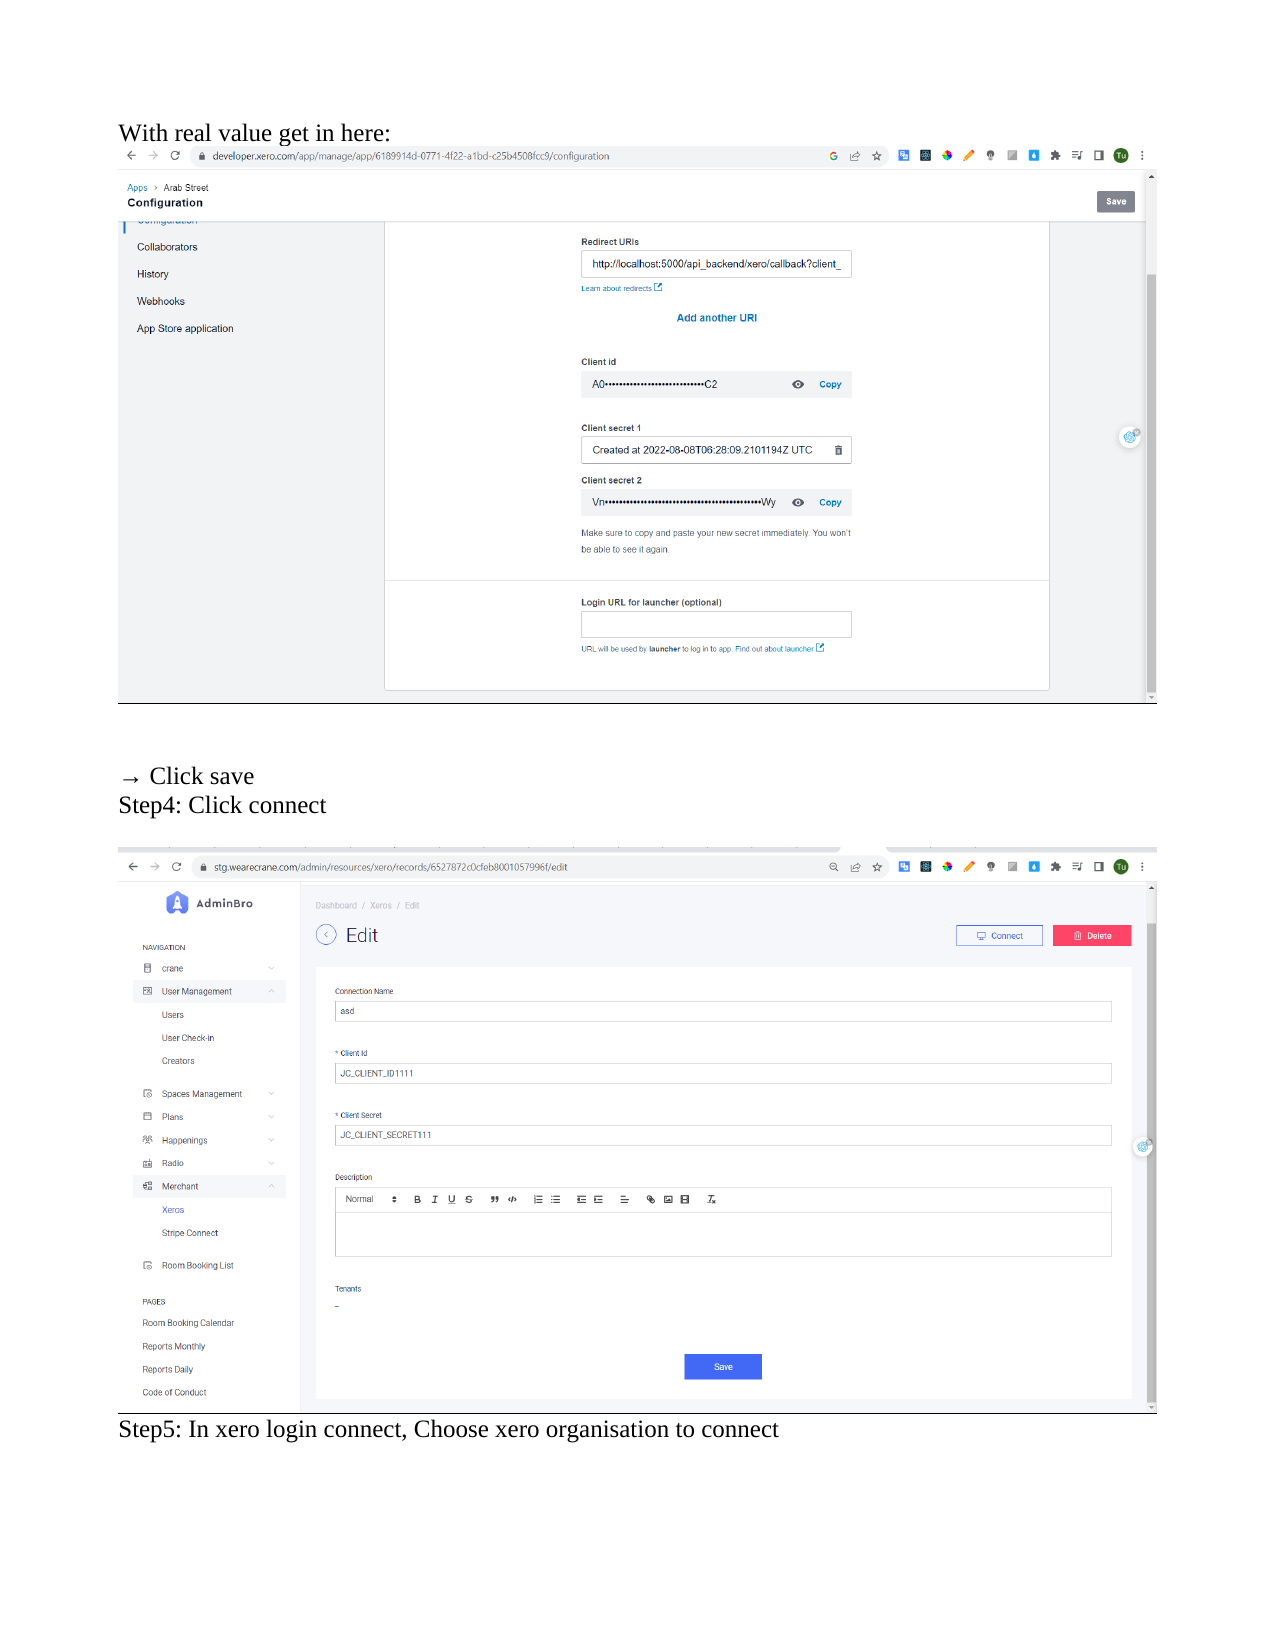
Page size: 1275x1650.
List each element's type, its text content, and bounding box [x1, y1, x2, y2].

text Step5: In xero login connect, Choose xero organisation to connect [118, 1414, 1157, 1443]
text → Click save [118, 761, 1157, 790]
text With real value get in here: [118, 118, 1157, 146]
picture [118, 146, 1157, 704]
picture [118, 847, 1157, 1414]
text Step4: Click connect [118, 790, 1157, 819]
